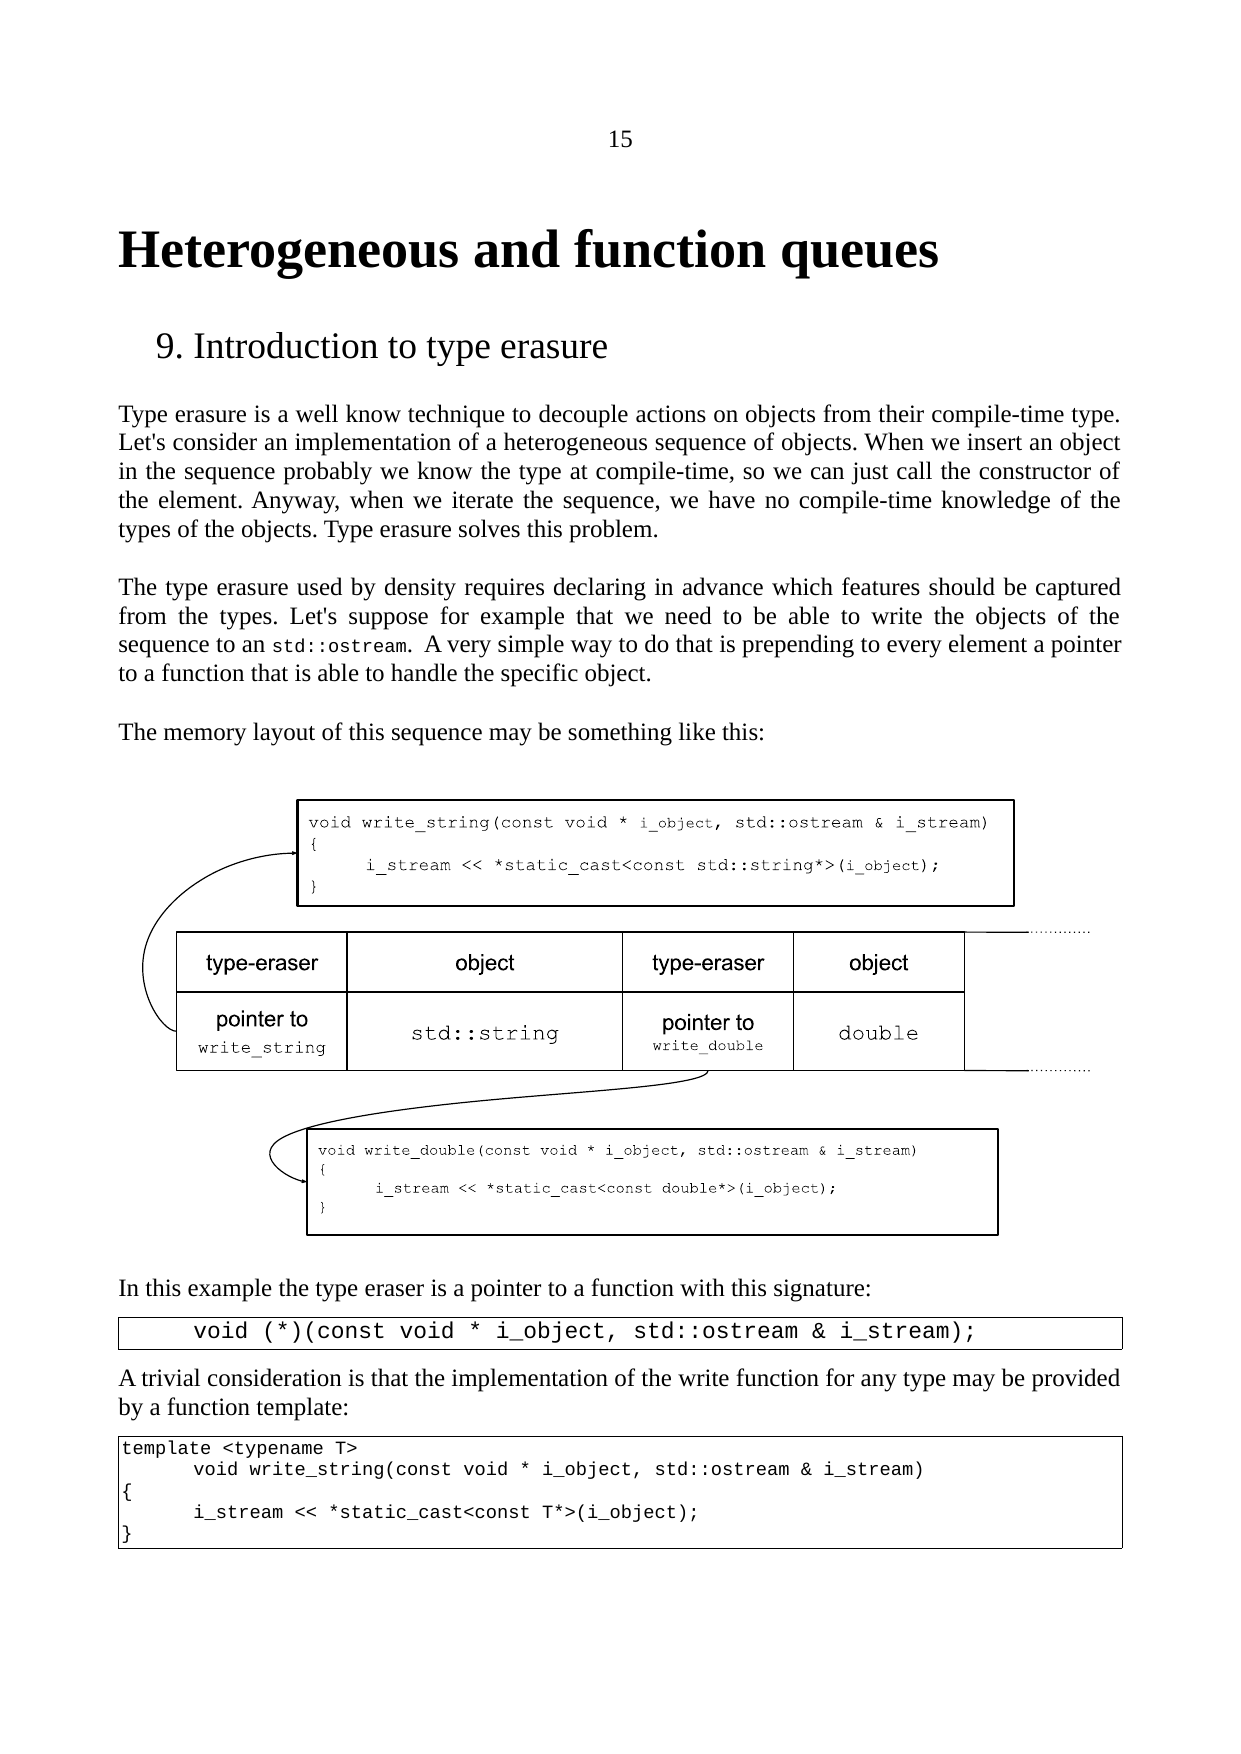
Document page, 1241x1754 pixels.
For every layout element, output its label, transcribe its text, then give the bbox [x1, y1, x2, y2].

text In this example the type eraser is a pointer to a function with this signature: [118, 775, 1122, 1302]
text { [119, 1478, 1122, 1499]
text i_stream << *static_cast<const T*>(i_object); [119, 1499, 1122, 1521]
text template <typename T> [119, 1437, 1122, 1457]
text } [119, 1521, 1122, 1548]
subtitle Introduction to type erasure [156, 323, 1122, 366]
text A trivial consideration is that the implementation of the write function for any type may be provided by a function template: [118, 1363, 1122, 1421]
text void write_string(const void * i_object, std::ostream & i_stream) [119, 1457, 1122, 1478]
text The memory layout of this sequence may be something like this: [118, 717, 1122, 746]
text The type erasure used by density requires declaring in advance which features should be captured from the types. Let's suppose for example that we need to be able to write the objects of the sequence to an std::ostream. A very simple way to do that is prepending to every element a pointer to a function that is able to handle the specific object. [118, 572, 1122, 687]
text Type erasure is a well know technique to decouple actions on objects from their compile-time type. Let's consider an implementation of a heterogeneous sequence of objects. When we insert an object in the sequence probably we know the type at compile-time, so we can just call the constructor of the element. Anyway, when we iterate the sequence, we have no compile-time knowledge of the types of the objects. Type erasure solves this problem. [118, 399, 1122, 542]
text void (*)(const void * i_object, std::ostream & i_stream); [119, 1318, 1122, 1349]
subtitle Heterogeneous and function queues [118, 217, 1122, 279]
